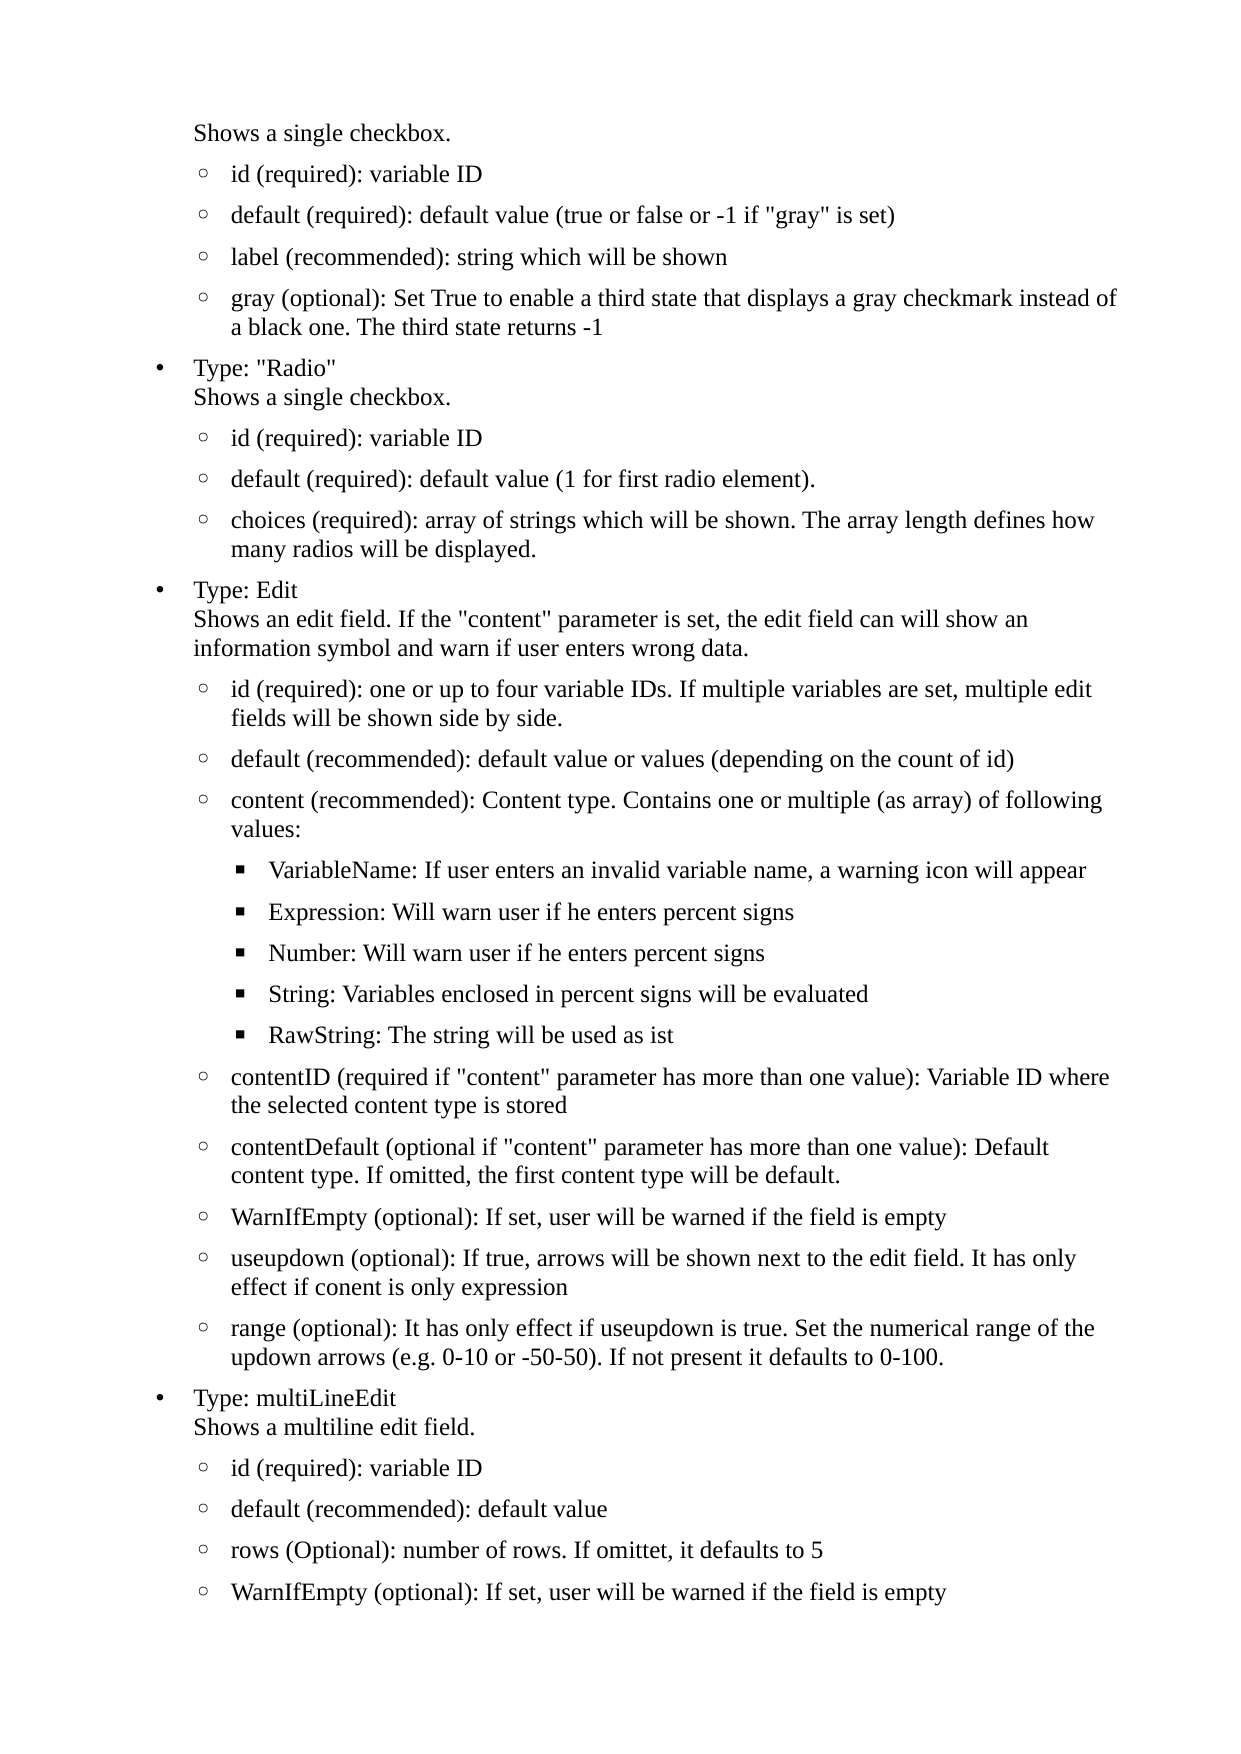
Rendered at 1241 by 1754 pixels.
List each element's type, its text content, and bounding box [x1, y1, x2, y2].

list default (recommended): default value or values (depending on the count of id) [193, 744, 1122, 773]
list id (required): one or up to four variable IDs. If multiple variables are set, multiple edit fields will be shown side by side. [193, 674, 1122, 732]
list id (required): variable ID [193, 423, 1122, 452]
list default (required): default value (true or false or -1 if "gray" is set) [193, 201, 1122, 229]
list default (recommended): default value [193, 1494, 1122, 1523]
list String: Variables enclosed in percent signs will be evaluated [231, 979, 1122, 1008]
list Type: "Radio" Shows a single checkbox. [156, 353, 1122, 411]
list Expression: Will warn user if he enters percent signs [231, 897, 1122, 926]
list Type: multiLineEdit Shows a multiline edit field. [156, 1383, 1122, 1441]
list RawString: The string will be used as ist [231, 1021, 1122, 1049]
list default (required): default value (1 for first radio element). [193, 464, 1122, 493]
list choices (required): array of strings which will be shown. The array length defines how many radios will be displayed. [193, 506, 1122, 563]
list contentDefault (optional if "content" parameter has more than one value): Default content type. If omitted, the first content type will be default. [193, 1132, 1122, 1189]
list VariableName: If user enters an invalid variable name, a warning icon will appear [231, 856, 1122, 884]
list Type: Edit Shows an edit field. If the "content" parameter is set, the edit field can will show an information symbol and warn if user enters wrong data. [156, 576, 1122, 662]
list id (required): variable ID [193, 159, 1122, 188]
list id (required): variable ID [193, 1453, 1122, 1482]
list WarnIfEmpty (optional): If set, user will be warned if the field is empty [193, 1202, 1122, 1231]
list label (recommended): string which will be shown [193, 242, 1122, 271]
list gray (optional): Set True to enable a third state that displays a gray checkmark instead of a black one. The third state returns -1 [193, 283, 1122, 341]
list useupdown (optional): If true, arrows will be shown next to the edit field. It has only effect if conent is only expression [193, 1243, 1122, 1301]
list rows (Optional): number of rows. If omittet, it defaults to 5 [193, 1536, 1122, 1564]
list contentID (required if "content" parameter has more than one value): Variable ID where the selected content type is stored [193, 1062, 1122, 1119]
list WarnIfEmpty (optional): If set, user will be warned if the field is empty [193, 1577, 1122, 1606]
list Shows a single checkbox. [156, 118, 1122, 147]
list content (recommended): Content type. Contains one or multiple (as array) of following values: [193, 786, 1122, 843]
list range (optional): It has only effect if useupdown is true. Set the numerical range of the updown arrows (e.g. 0-10 or -50-50). If not present it defaults to 0-100. [193, 1313, 1122, 1371]
list Number: Will warn user if he enters percent signs [231, 938, 1122, 967]
